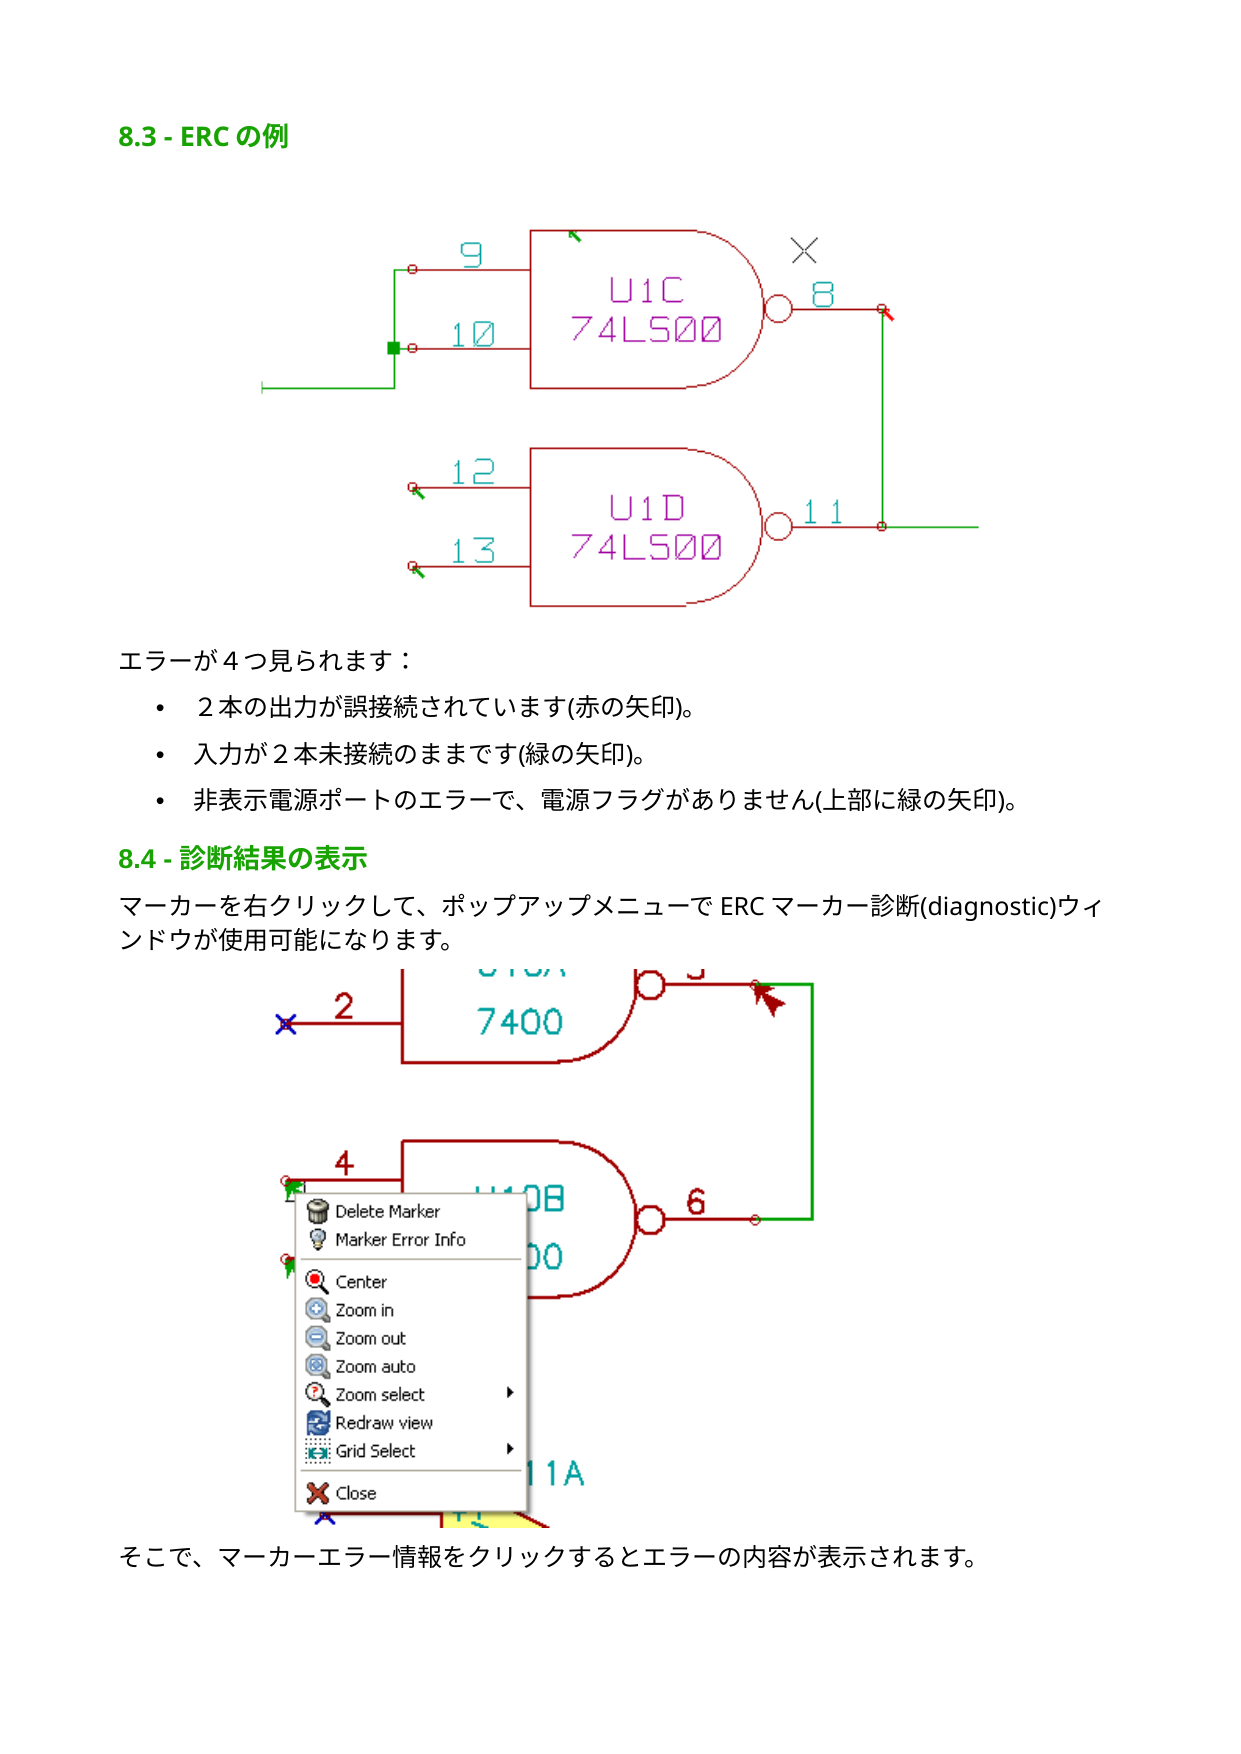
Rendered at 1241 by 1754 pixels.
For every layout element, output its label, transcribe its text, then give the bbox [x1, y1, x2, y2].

text エラーが４つ見られます： [118, 643, 1122, 677]
subtitle 診断結果の表示 [118, 840, 1122, 876]
list ２本の出力が誤接続されています(赤の矢印)。 [156, 690, 1122, 724]
list 非表示電源ポートのエラーで、電源フラグがありません(上部に緑の矢印)。 [156, 783, 1122, 817]
text そこで、マーカーエラー情報をクリックするとエラーの内容が表示されます。 [118, 1540, 1122, 1574]
picture [118, 969, 872, 1528]
text マーカーを右クリックして、ポップアップメニューでERCマーカー診断(diagnostic)ウィンドウが使用可能になります。 [118, 889, 1122, 957]
list 入力が２本未接続のままです(緑の矢印)。 [156, 736, 1122, 770]
subtitle ERCの例 [118, 118, 1122, 155]
